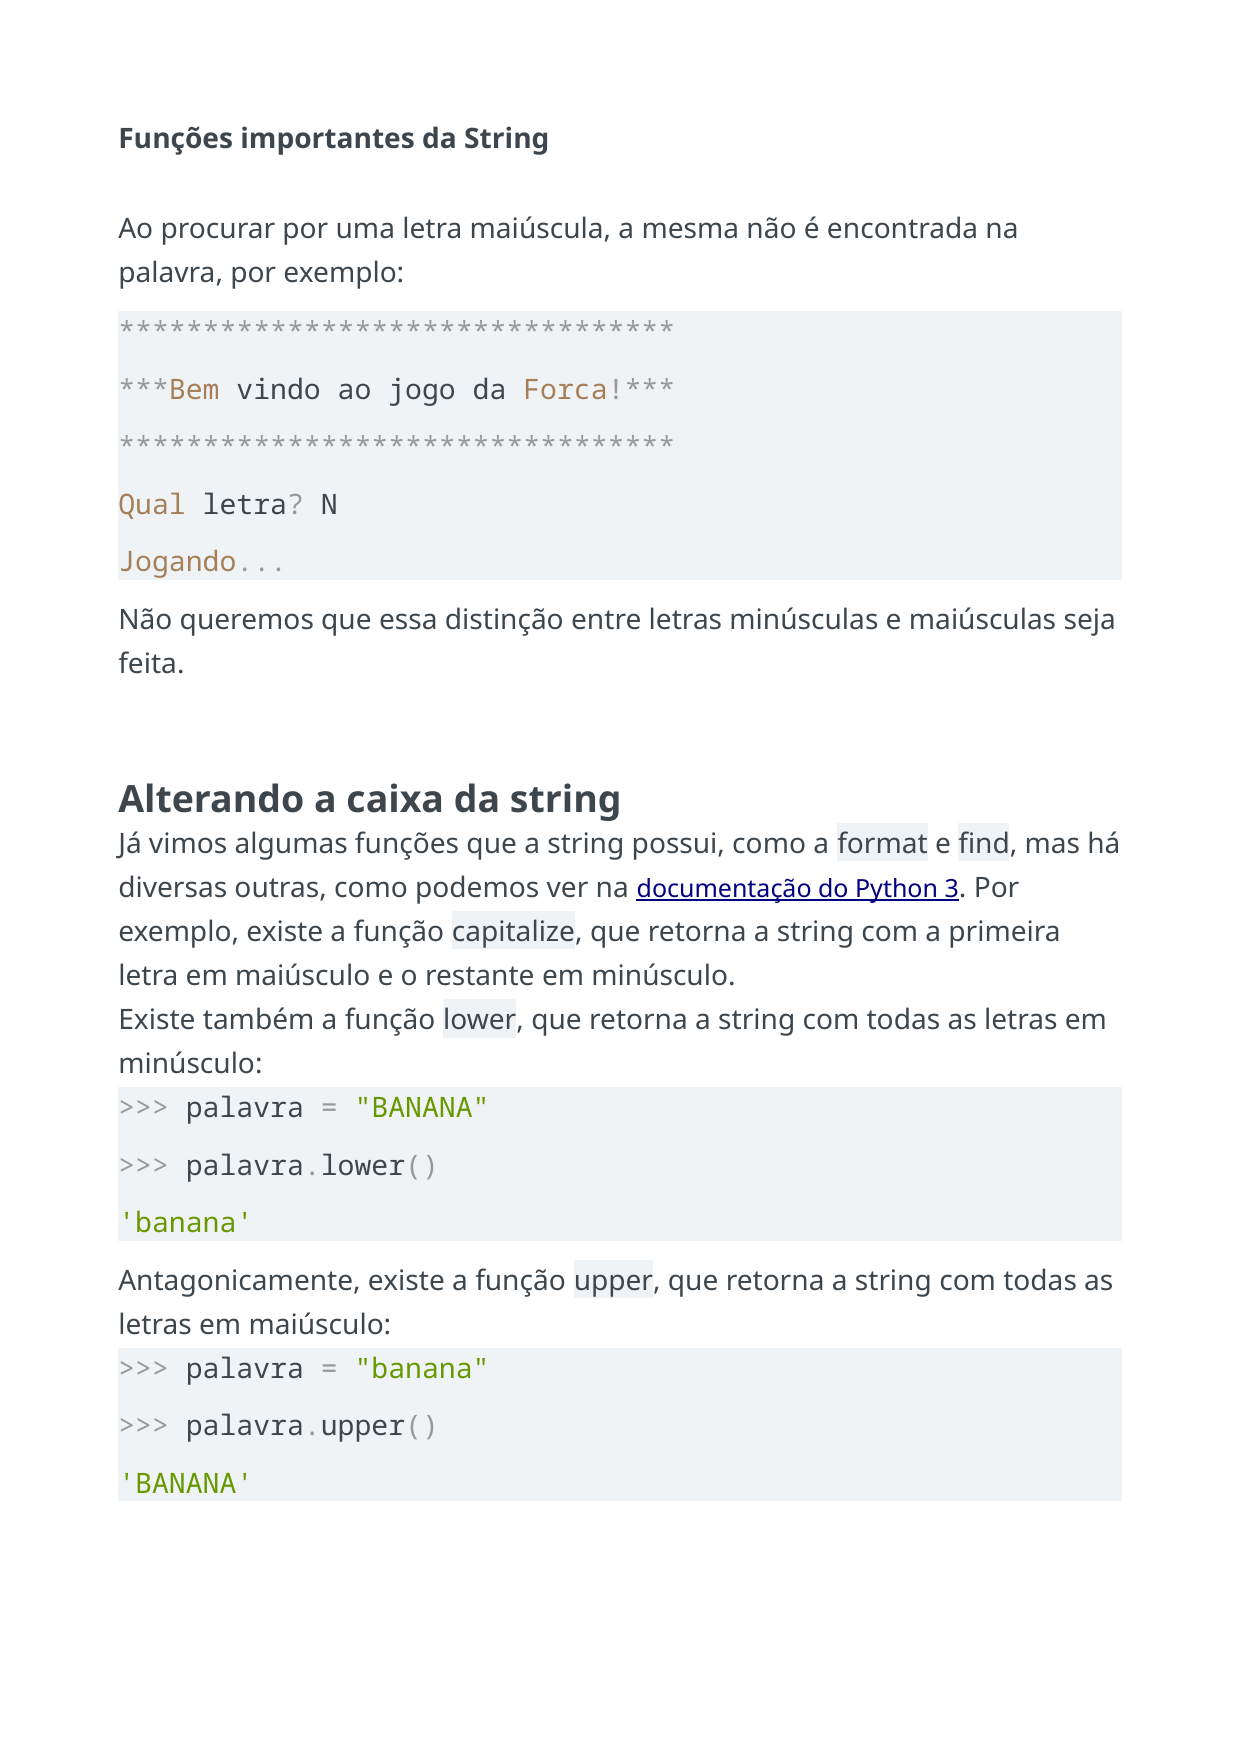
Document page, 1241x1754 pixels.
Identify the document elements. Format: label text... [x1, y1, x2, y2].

text Existe também a função lower, que retorna a string com todas as letras em minúsculo: [118, 999, 1122, 1082]
text Já vimos algumas funções que a string possui, como a format e find, mas há diversas outras, como podemos ver na documentação do Python 3. Por exemplo, existe a função capitalize, que retorna a string com a primeira letra em maiúsculo e o restante em minúsculo. [118, 823, 1122, 993]
text 'banana' [118, 1202, 1122, 1241]
text Antagonicamente, existe a função upper, que retorna a string com todas as letras em maiúsculo: [118, 1260, 1122, 1342]
text >>> palavra = "BANANA" [118, 1087, 1122, 1126]
text >>> palavra.lower() [118, 1145, 1122, 1183]
text ********************************* [118, 426, 1122, 465]
subtitle Funções importantes da String [118, 118, 1122, 156]
text Não queremos que essa distinção entre letras minúsculas e maiúsculas seja feita. [118, 599, 1122, 681]
subtitle Alterando a caixa da string [118, 772, 1122, 823]
text >>> palavra.upper() [118, 1406, 1122, 1444]
text Qual letra? N [118, 484, 1122, 522]
text >>> palavra = "banana" [118, 1348, 1122, 1386]
text ********************************* [118, 311, 1122, 350]
text Ao procurar por uma letra maiúscula, a mesma não é encontrada na palavra, por exemplo: [118, 169, 1122, 291]
text Jogando... [118, 541, 1122, 580]
text 'BANANA' [118, 1463, 1122, 1501]
text ***Bem vindo ao jogo da Forca!*** [118, 369, 1122, 407]
